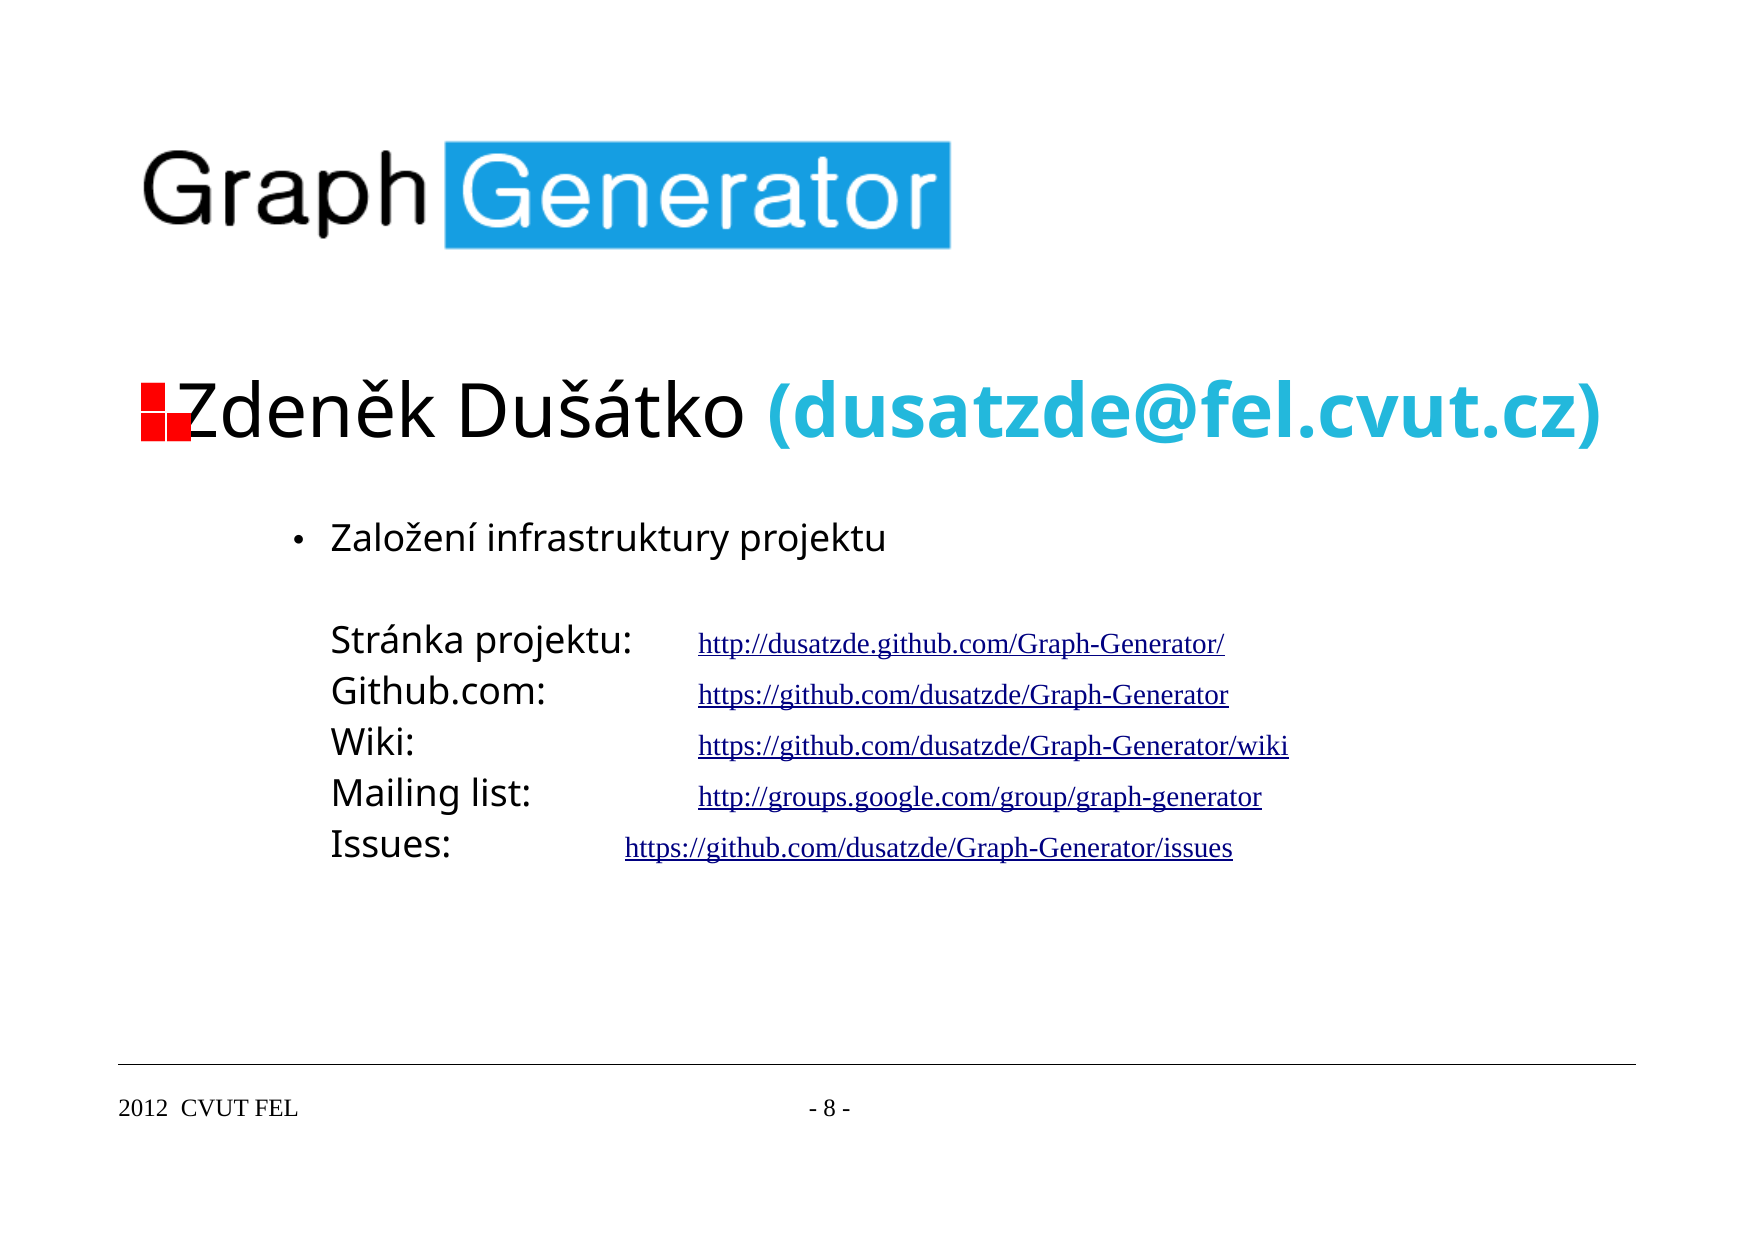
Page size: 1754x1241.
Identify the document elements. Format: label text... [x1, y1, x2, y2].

list Mailing list: http://groups.google.com/group/graph-generator [293, 766, 1636, 817]
list Stránka projektu: http://dusatzde.github.com/Graph-Generator/ [293, 613, 1636, 664]
list Github.com: https://github.com/dusatzde/Graph-Generator [293, 664, 1636, 715]
picture [138, 135, 967, 256]
text Zdeněk Dušátko (dusatzde@fel.cvut.cz) [118, 358, 1636, 460]
list Založení infrastruktury projektu [293, 511, 1636, 562]
list Wiki: https://github.com/dusatzde/Graph-Generator/wiki [293, 715, 1636, 766]
picture [140, 381, 192, 442]
list Issues: https://github.com/dusatzde/Graph-Generator/issues [293, 817, 1636, 868]
